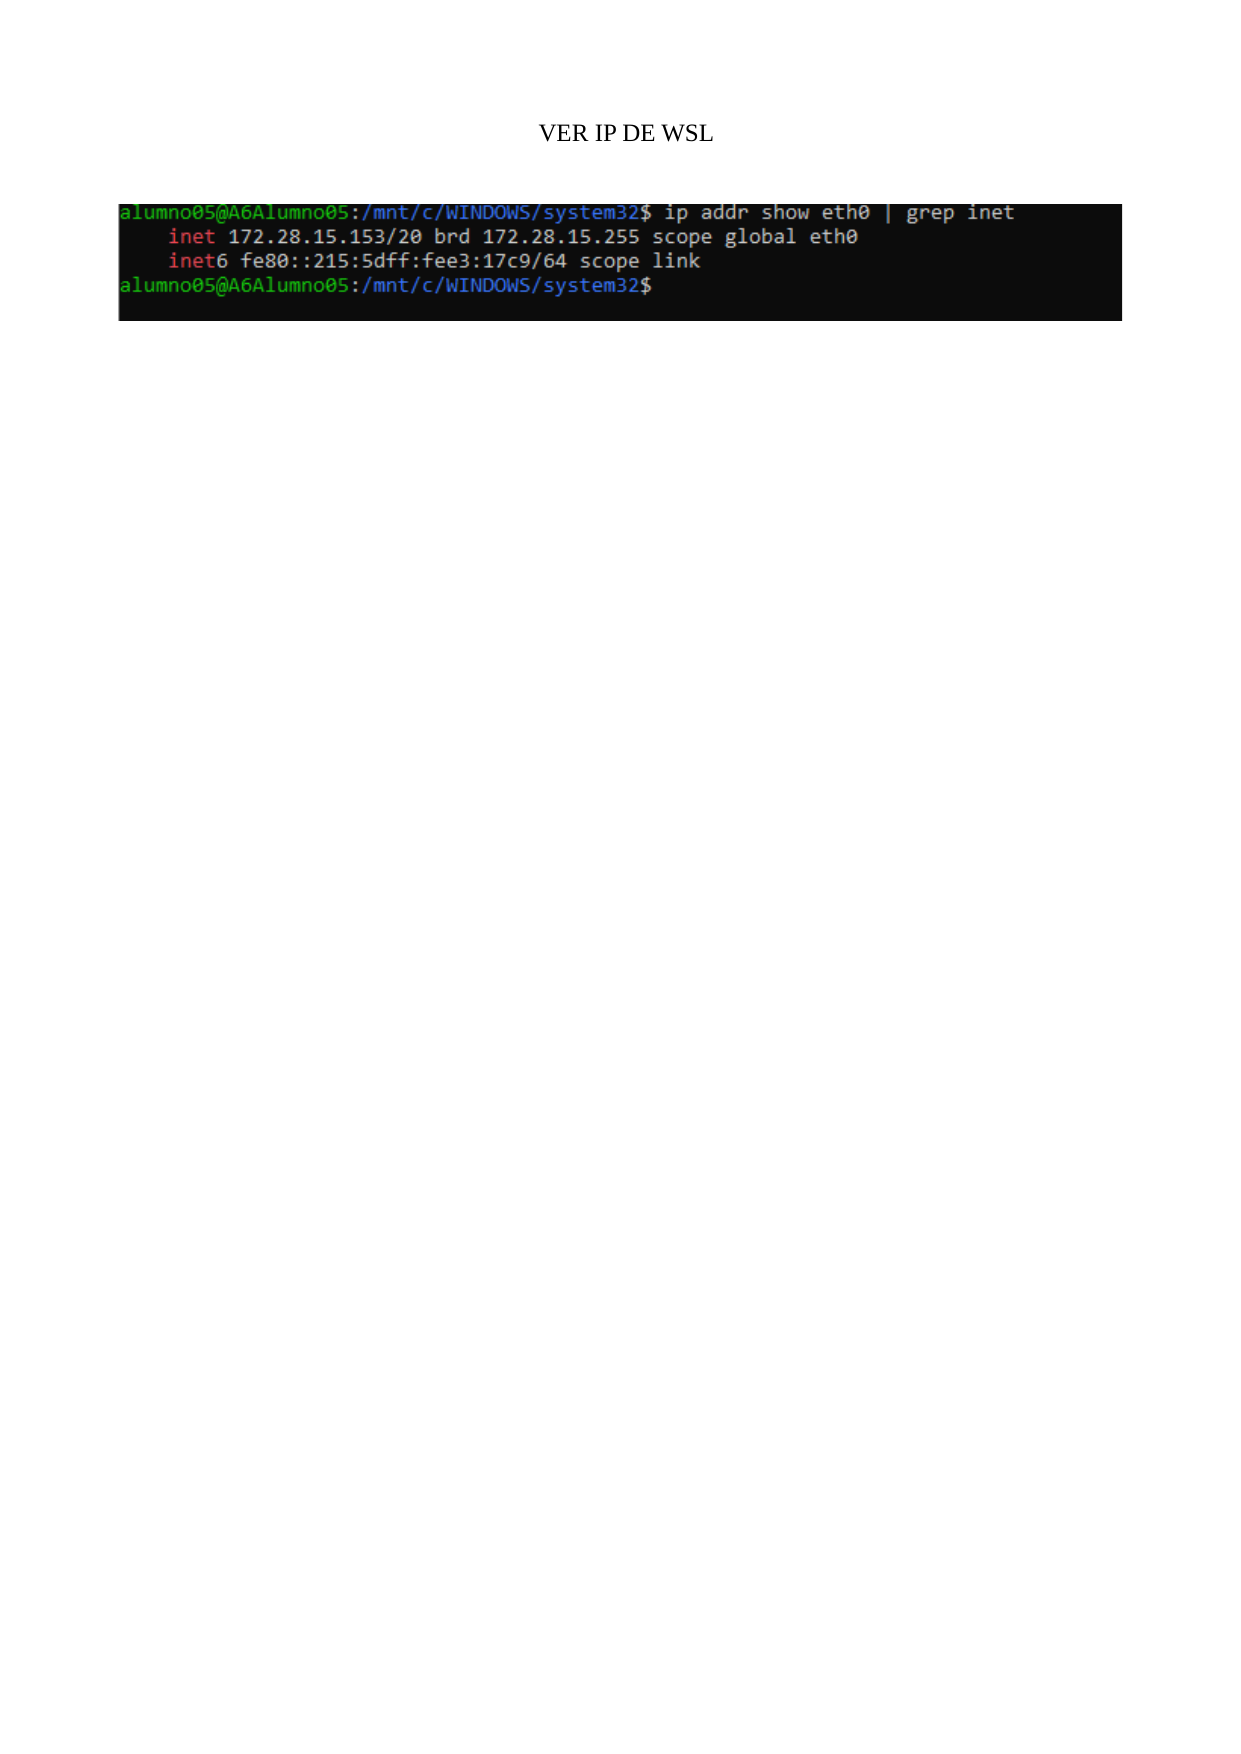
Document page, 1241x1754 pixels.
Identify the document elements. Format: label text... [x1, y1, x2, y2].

picture [118, 204, 1123, 321]
text VER IP DE WSL [118, 118, 1122, 147]
